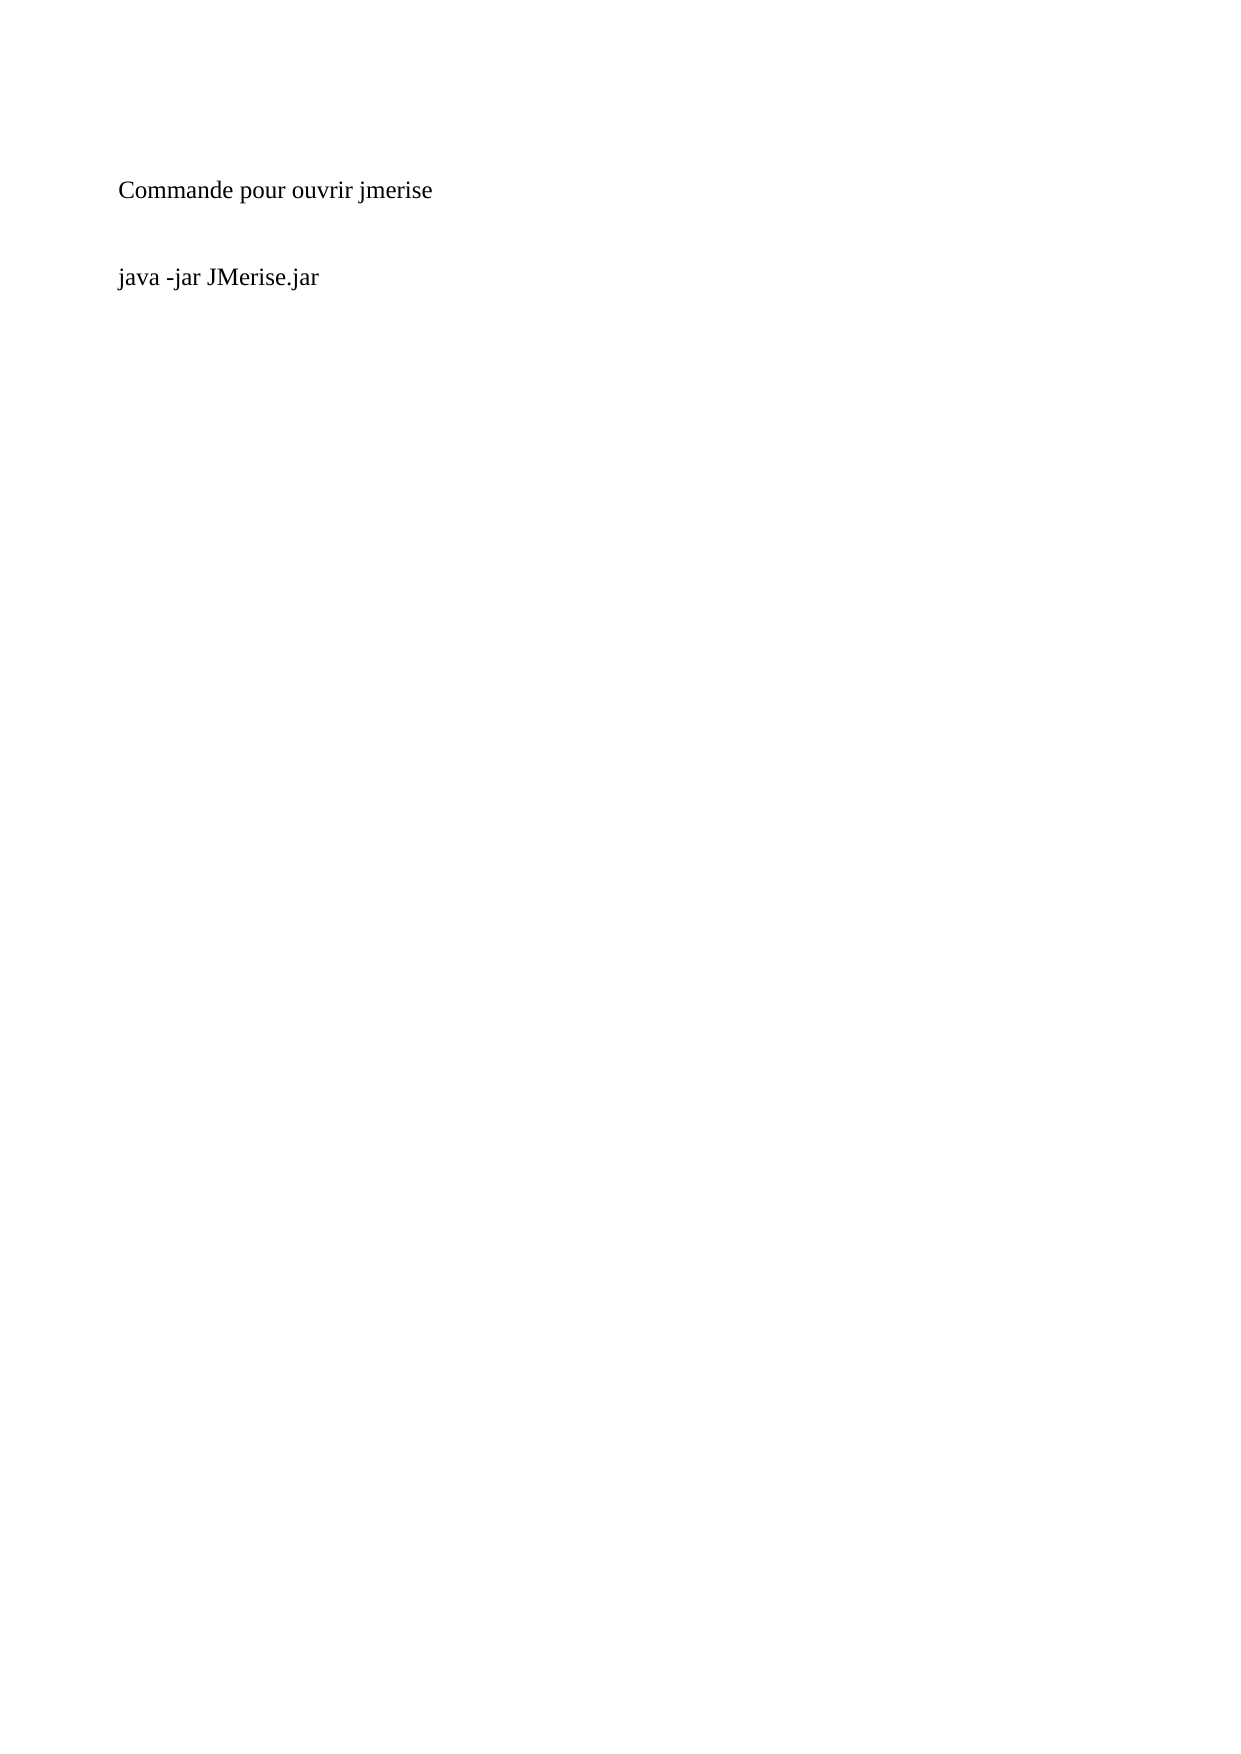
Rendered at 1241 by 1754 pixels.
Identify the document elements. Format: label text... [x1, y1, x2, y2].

text Commande pour ouvrir jmerise [118, 176, 1122, 204]
text java -jar JMerise.jar [118, 262, 1122, 291]
